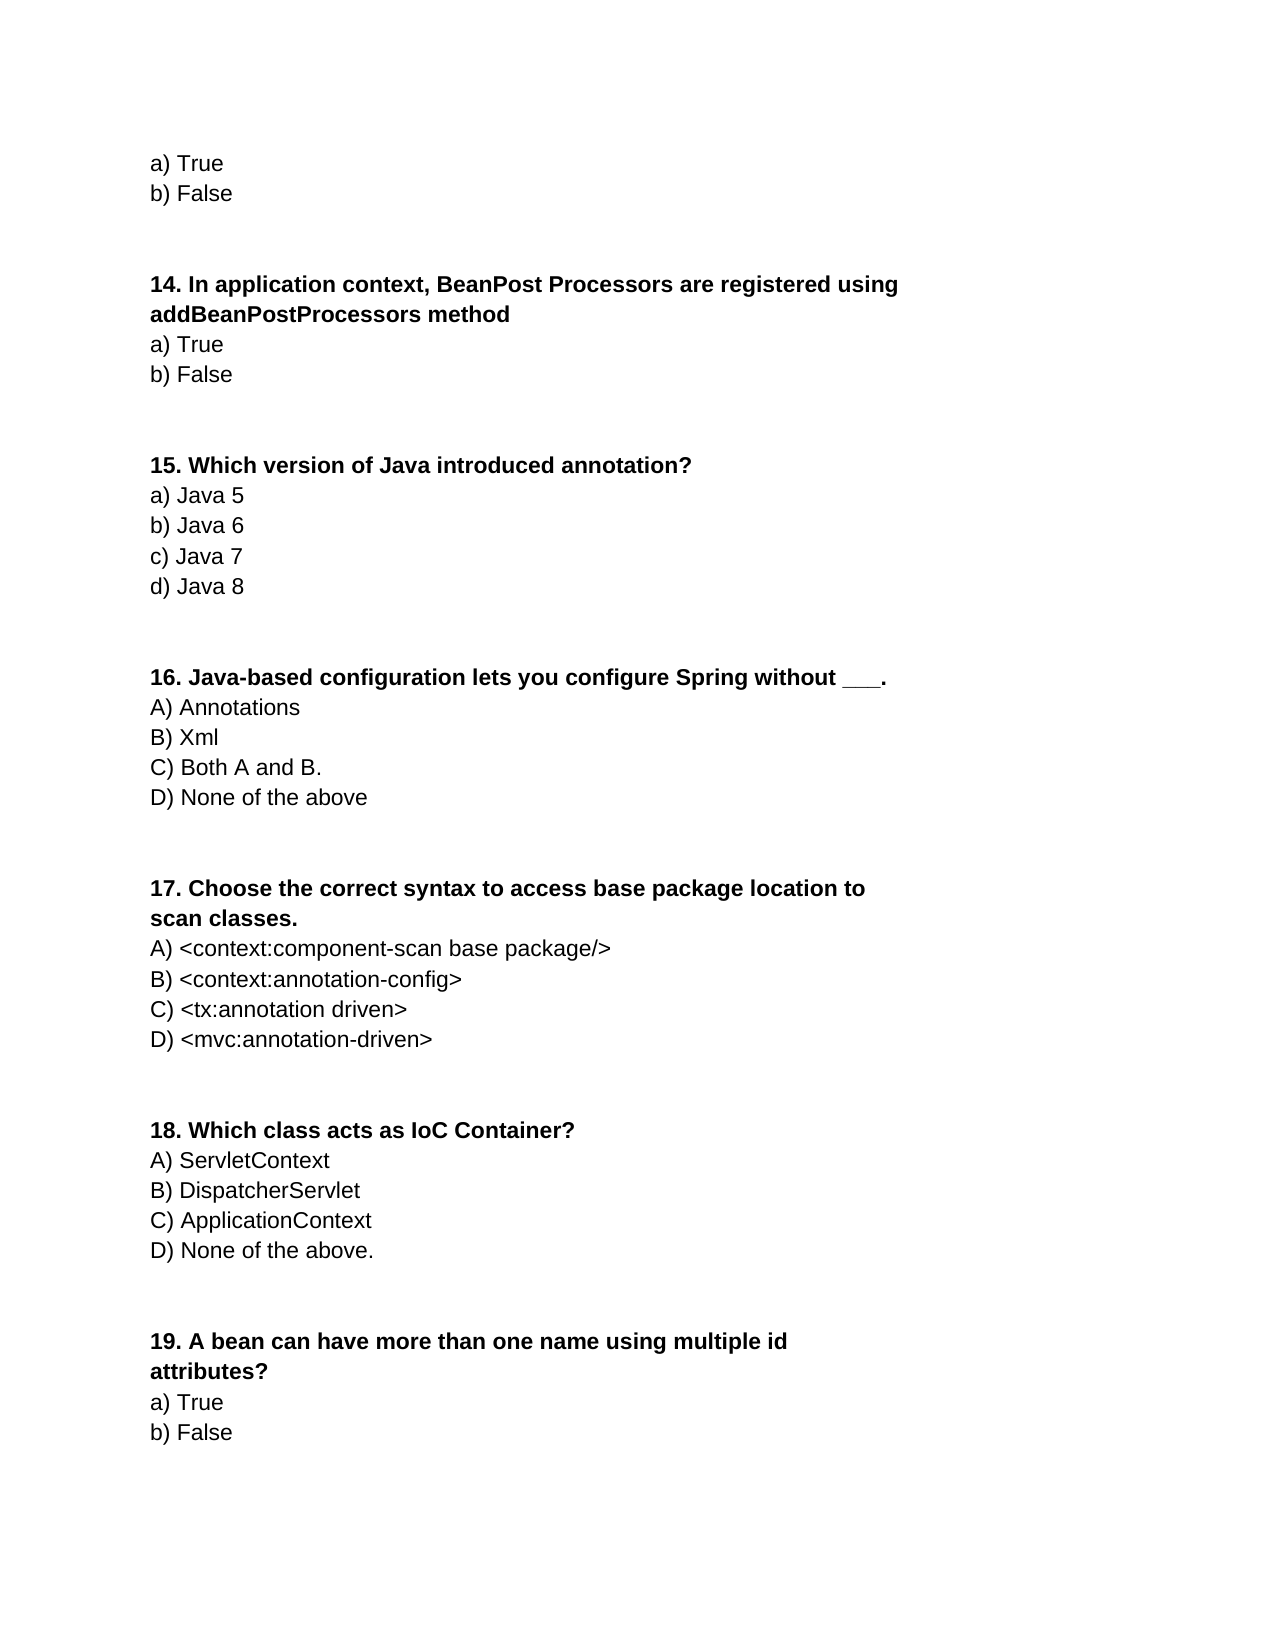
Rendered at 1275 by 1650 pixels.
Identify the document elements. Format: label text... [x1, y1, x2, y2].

text 19. A bean can have more than one name using multiple id [150, 1328, 1125, 1354]
text a) True [150, 331, 1125, 358]
text b) False [150, 1419, 1125, 1445]
text B) Xml [150, 724, 1125, 750]
text a) True [150, 1388, 1125, 1415]
text A) <context:component-scan base package/> [150, 935, 1125, 962]
text scan classes. [150, 905, 1125, 932]
text a) True [150, 150, 1125, 176]
text addBeanPostProcessors method [150, 301, 1125, 327]
text A) Annotations [150, 694, 1125, 720]
text b) Java 6 [150, 512, 1125, 539]
text B) <context:annotation-config> [150, 966, 1125, 992]
text a) Java 5 [150, 482, 1125, 509]
text 15. Which version of Java introduced annotation? [150, 452, 1125, 478]
text b) False [150, 361, 1125, 388]
text D) <mvc:annotation-driven> [150, 1026, 1125, 1052]
text C) ApplicationContext [150, 1207, 1125, 1234]
text 17. Choose the correct syntax to access base package location to [150, 875, 1125, 901]
text attributes? [150, 1358, 1125, 1385]
text c) Java 7 [150, 543, 1125, 569]
text 16. Java-based configuration lets you configure Spring without ___. [150, 663, 1125, 690]
text D) None of the above [150, 784, 1125, 811]
text b) False [150, 180, 1125, 207]
text 18. Which class acts as IoC Container? [150, 1117, 1125, 1143]
text 14. In application context, BeanPost Processors are registered using [150, 271, 1125, 297]
text D) None of the above. [150, 1237, 1125, 1264]
text d) Java 8 [150, 573, 1125, 599]
text C) Both A and B. [150, 754, 1125, 781]
text B) DispatcherServlet [150, 1177, 1125, 1203]
text C) <tx:annotation driven> [150, 996, 1125, 1022]
text A) ServletContext [150, 1147, 1125, 1173]
